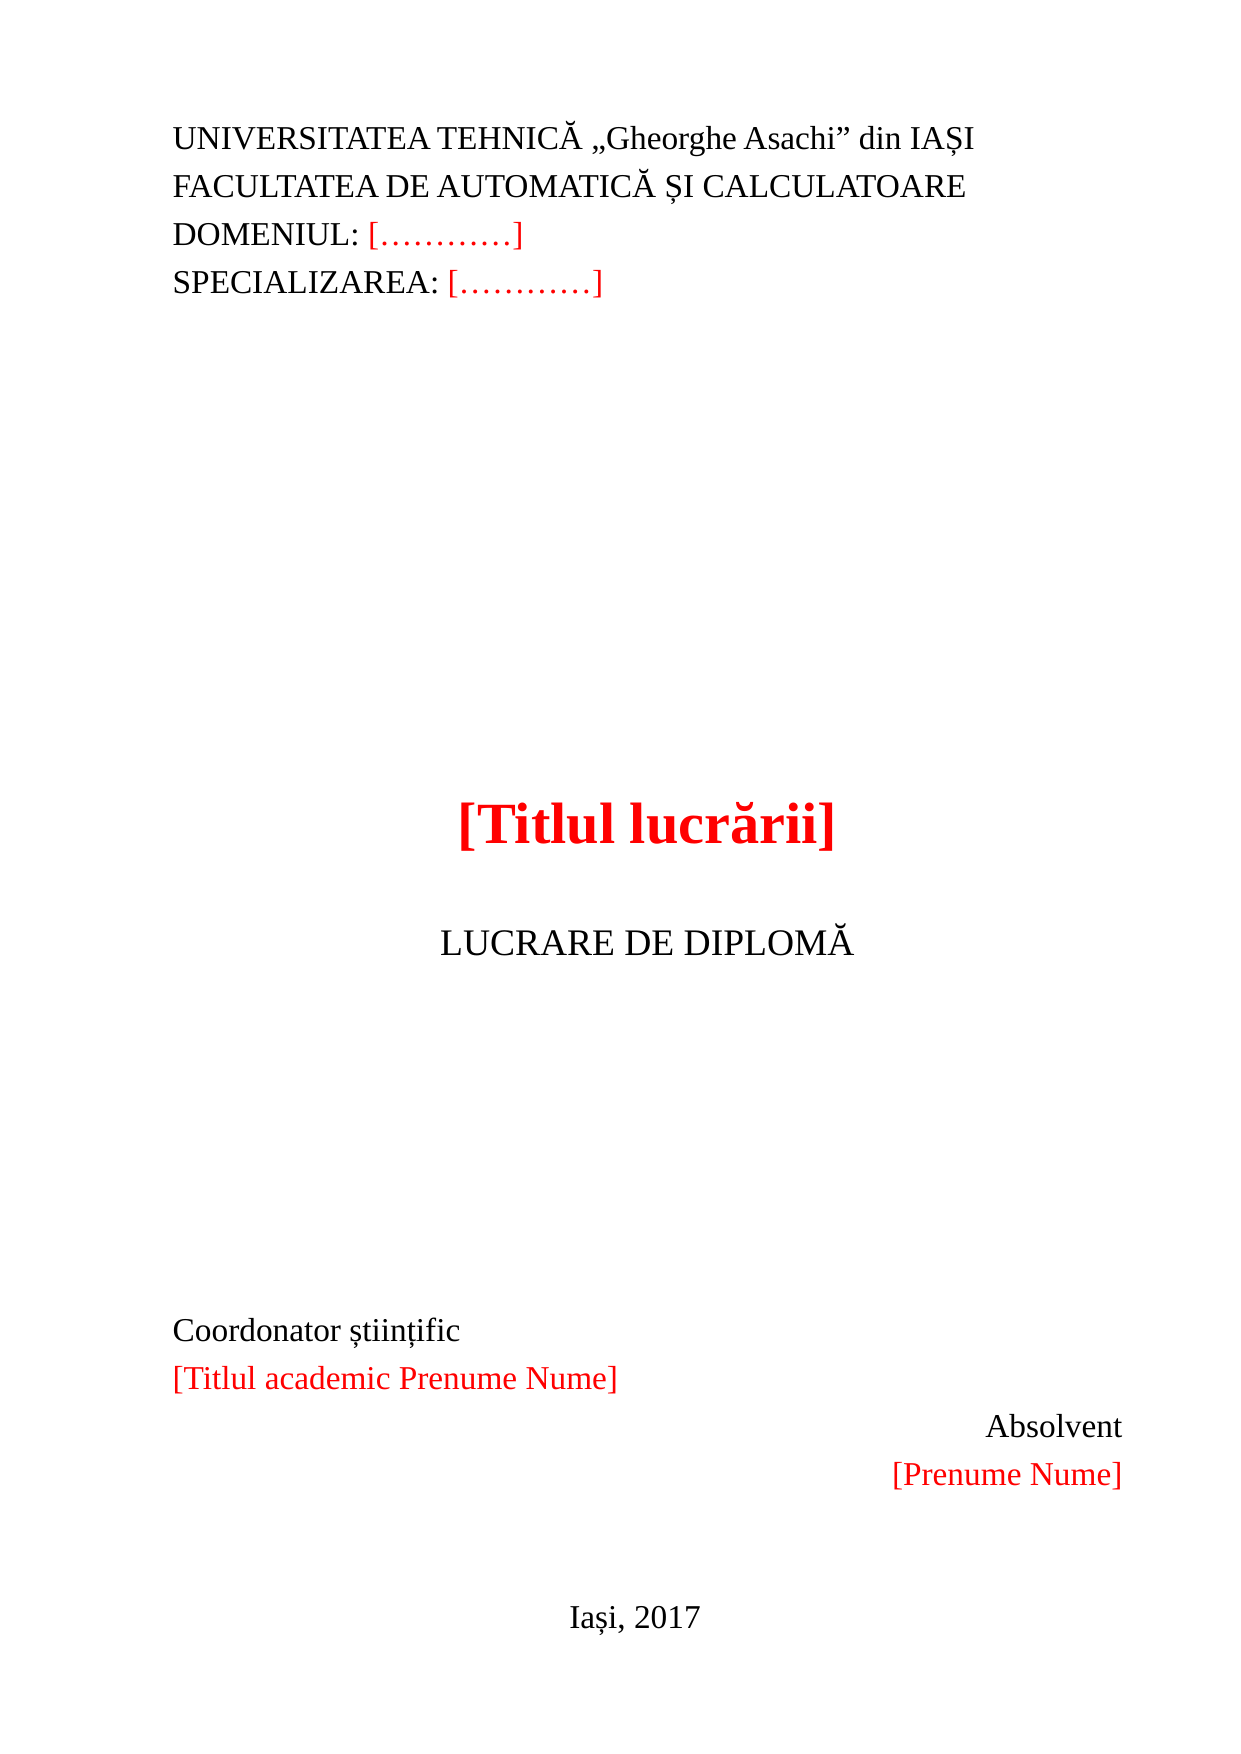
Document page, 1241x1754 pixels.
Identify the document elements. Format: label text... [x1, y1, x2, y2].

text Coordonator științific [172, 1310, 1122, 1348]
text LUCRARE DE DIPLOMĂ [172, 921, 1122, 964]
text DOMENIUL: […………] [172, 214, 1122, 252]
text [Titlul lucrării] [172, 789, 1122, 856]
text Absolvent [172, 1406, 1122, 1444]
text SPECIALIZAREA: […………] [172, 262, 1122, 300]
text UNIVERSITATEA TEHNICĂ „Gheorghe Asachi” din IAȘI [172, 118, 1122, 156]
text [Titlul academic Prenume Nume] [172, 1358, 1122, 1396]
text FACULTATEA DE AUTOMATICĂ ȘI CALCULATOARE [172, 166, 1122, 204]
text [Prenume Nume] [172, 1454, 1122, 1492]
